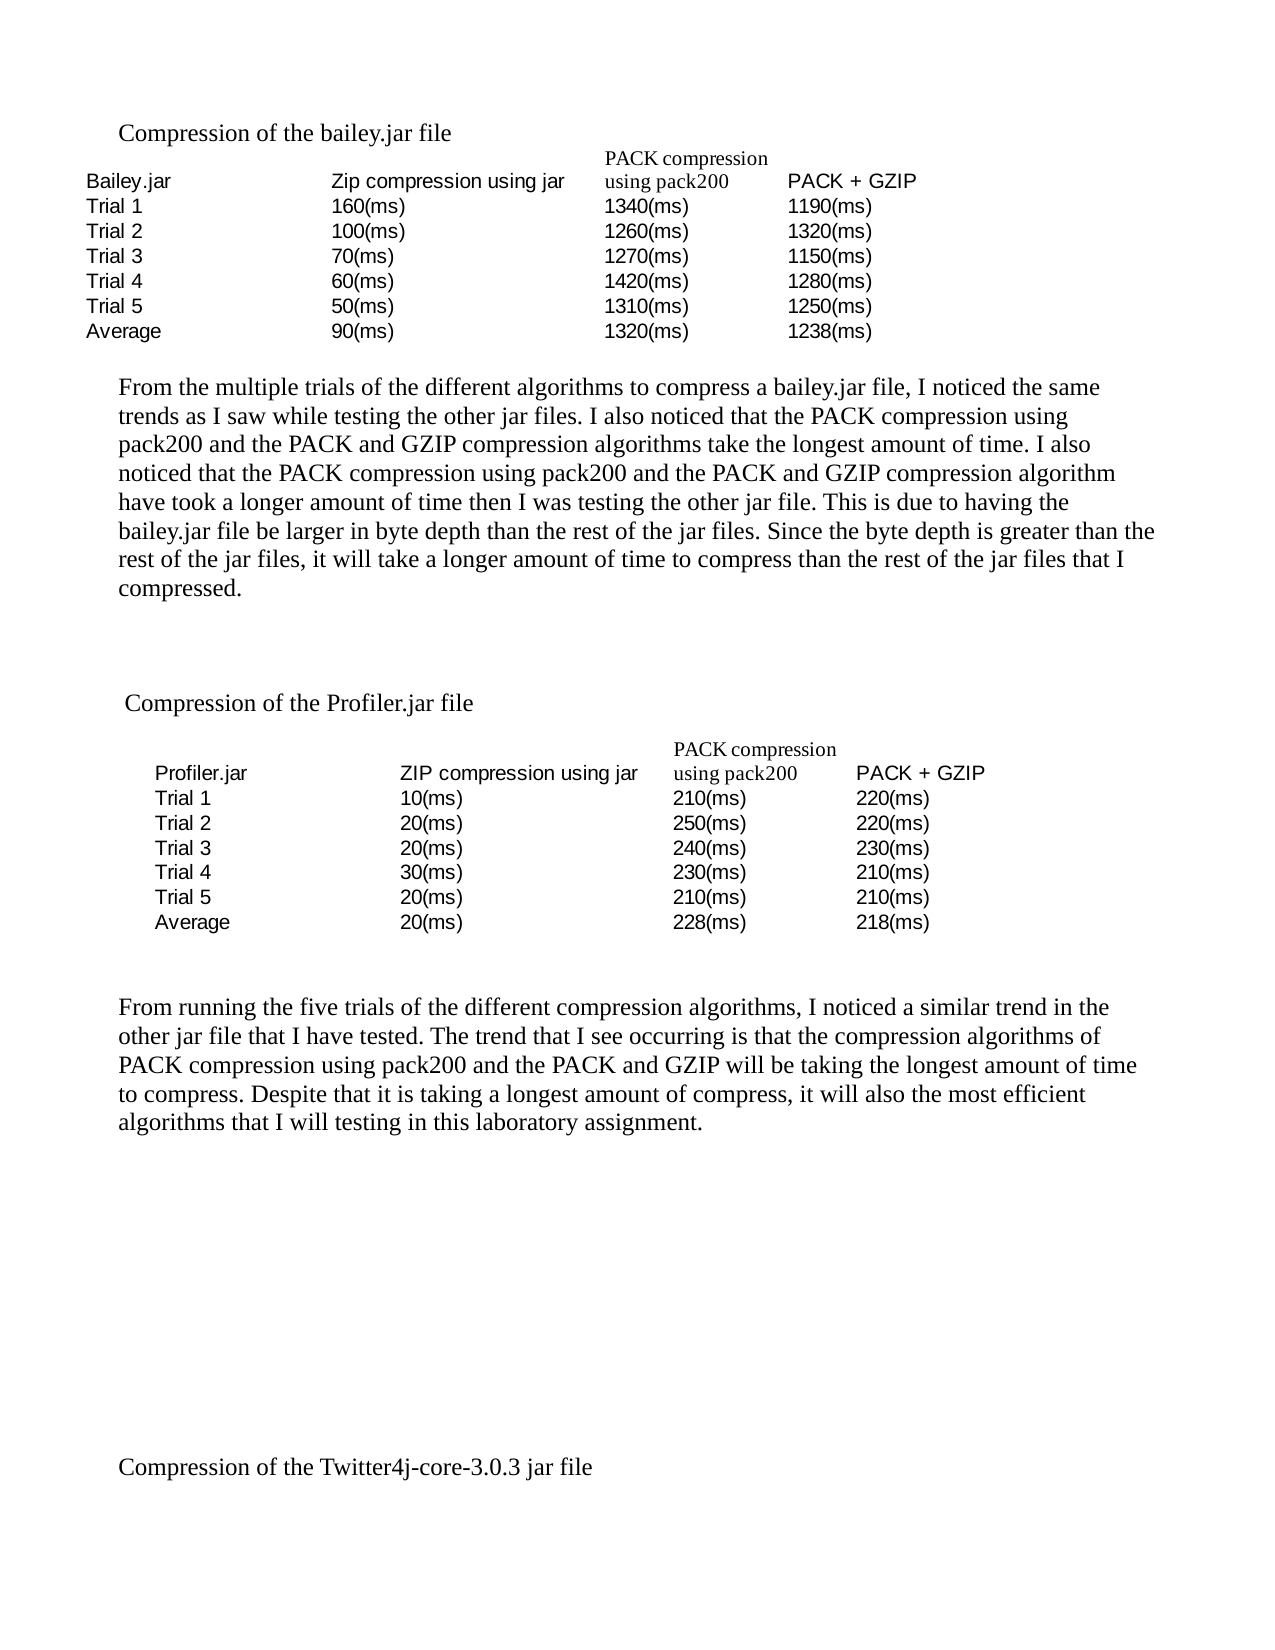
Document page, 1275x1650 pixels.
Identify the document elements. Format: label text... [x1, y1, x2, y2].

text From the multiple trials of the different algorithms to compress a bailey.jar file, I noticed the same trends as I saw while testing the other jar files. I also noticed that the PACK compression using pack200 and the PACK and GZIP compression algorithms take the longest amount of time. I also noticed that the PACK compression using pack200 and the PACK and GZIP compression algorithm have took a longer amount of time then I was testing the other jar file. This is due to having the bailey.jar file be larger in byte depth than the rest of the jar files. Since the byte depth is greater than the rest of the jar files, it will take a longer amount of time to compress than the rest of the jar files that I compressed. [118, 147, 1157, 602]
text Compression of the Twitter4j-core-3.0.3 jar file [118, 1452, 1157, 1481]
text Compression of the Profiler.jar file [118, 688, 1157, 717]
text From running the five trials of the different compression algorithms, I noticed a similar trend in the other jar file that I have tested. The trend that I see occurring is that the compression algorithms of PACK compression using pack200 and the PACK and GZIP will be taking the longest amount of time to compress. Despite that it is taking a longest amount of compress, it will also the most efficient algorithms that I will testing in this laboratory assignment. [118, 992, 1157, 1136]
text Compression of the bailey.jar file [118, 118, 1157, 147]
